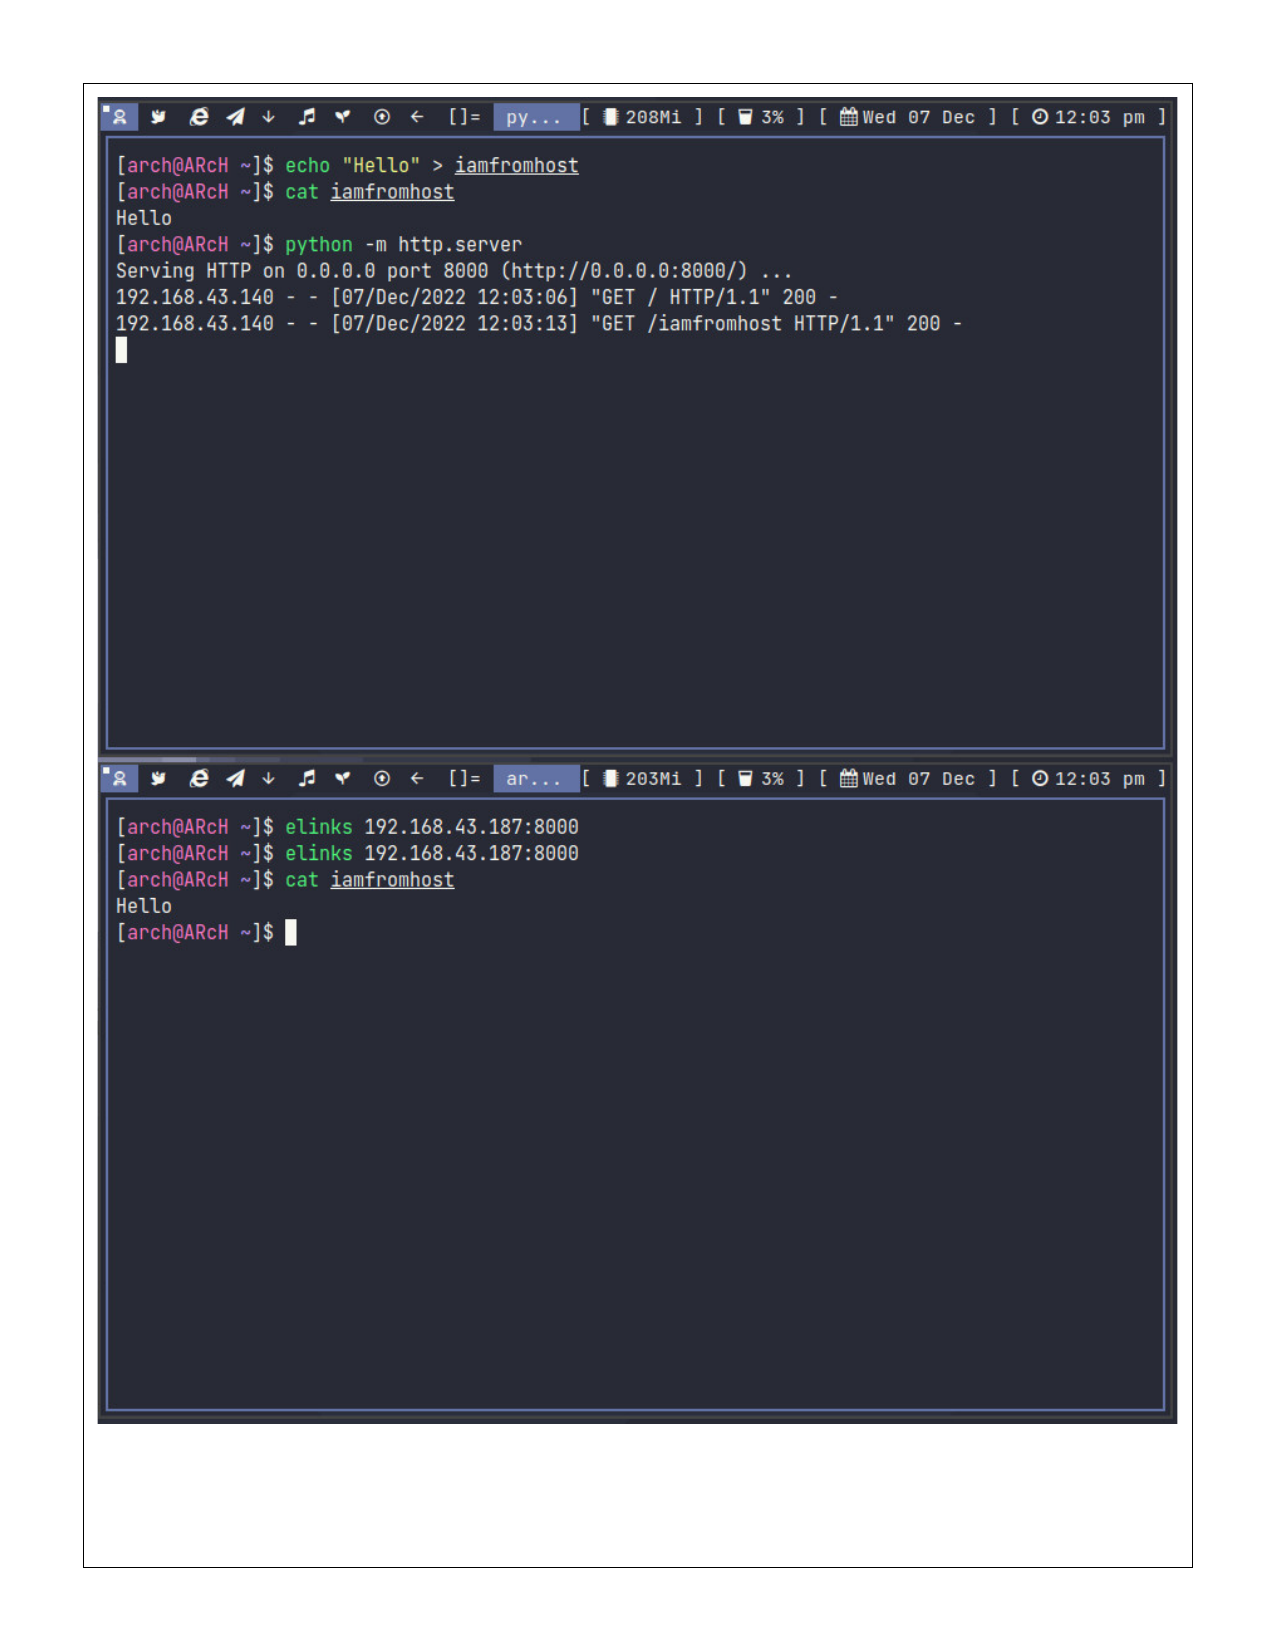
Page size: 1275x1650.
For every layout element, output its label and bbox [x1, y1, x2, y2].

picture [97, 97, 1178, 1424]
